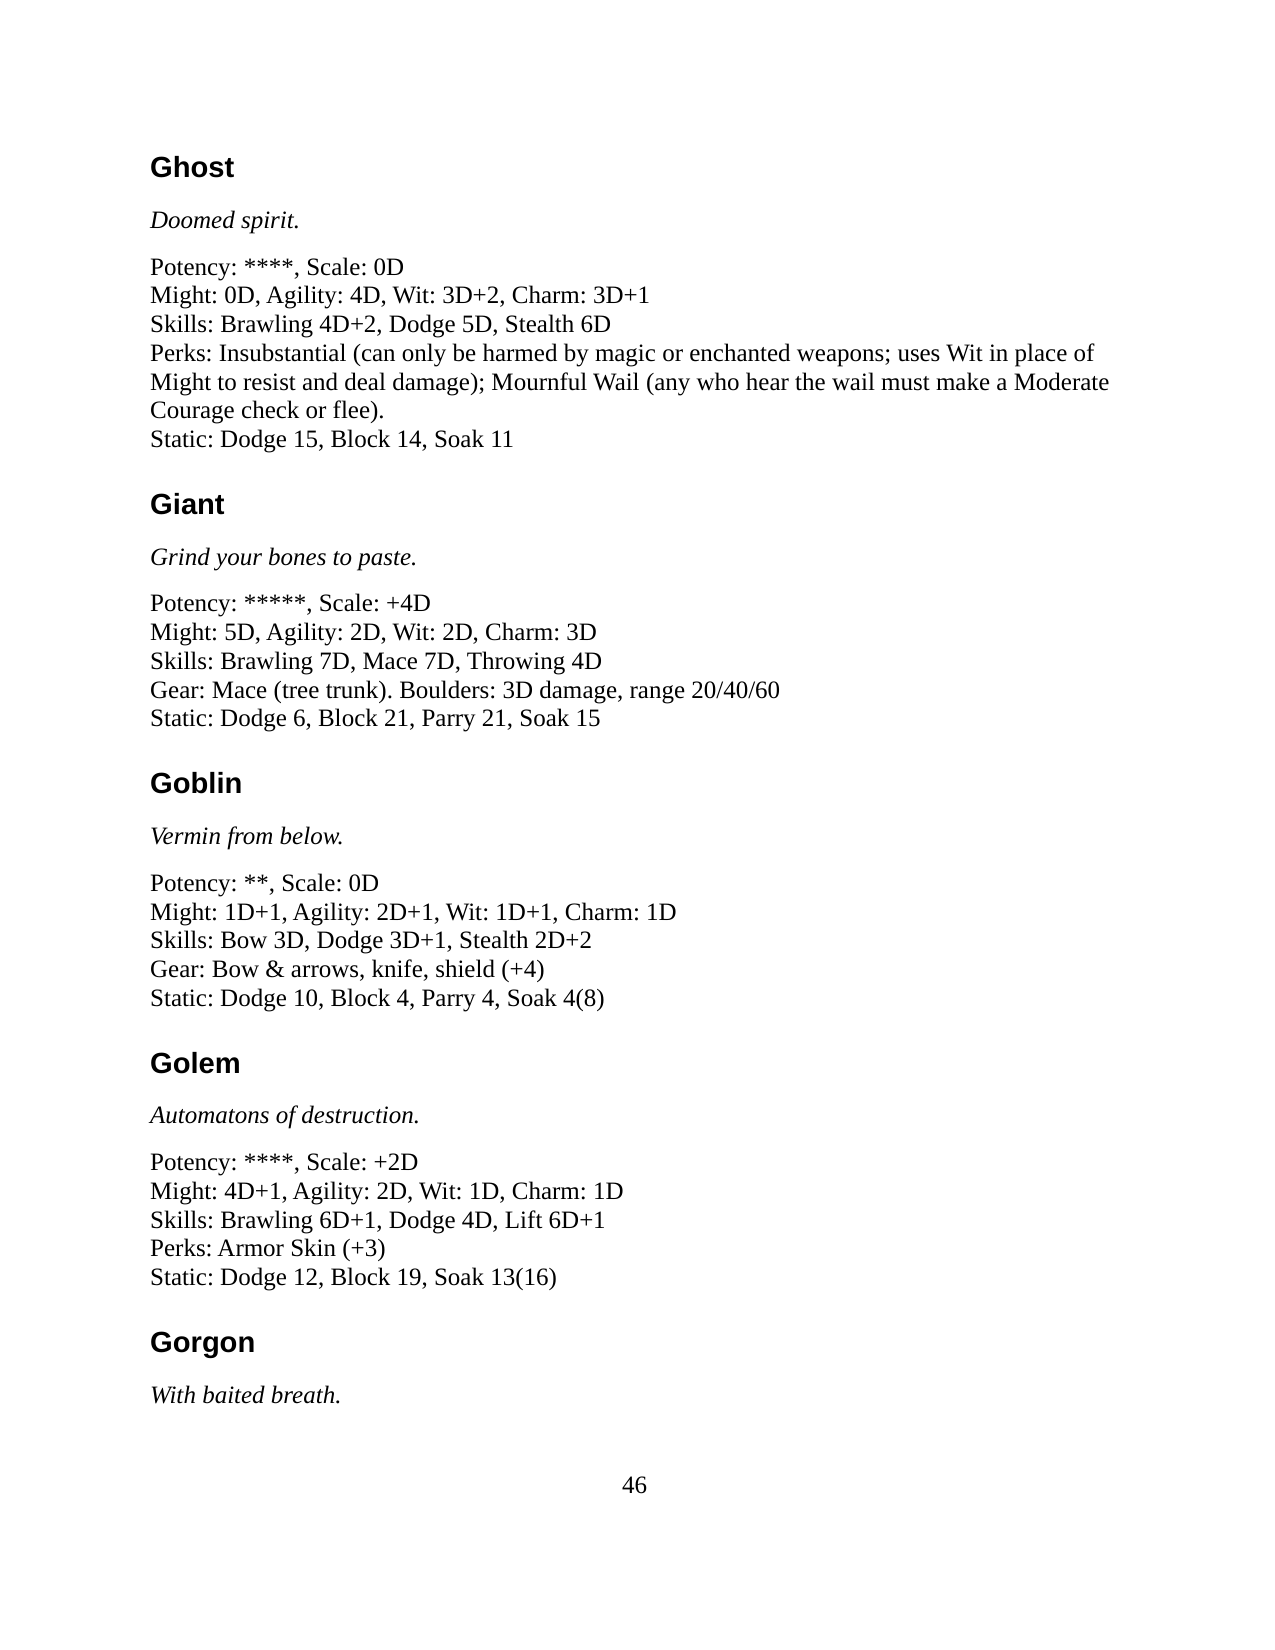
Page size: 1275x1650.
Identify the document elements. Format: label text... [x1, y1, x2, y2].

subtitle Gorgon [150, 1325, 1125, 1358]
text Vermin from below. [150, 821, 1125, 850]
subtitle Ghost [150, 150, 1125, 183]
subtitle Golem [150, 1046, 1125, 1079]
subtitle Giant [150, 487, 1125, 520]
subtitle Goblin [150, 766, 1125, 800]
text Potency: ****, Scale: 0D Might: 0D, Agility: 4D, Wit: 3D+2, Charm: 3D+1 Skills: Brawling 4D+2, Dodge 5D, Stealth 6D Perks: Insubstantial (can only be harmed by magic or enchanted weapons; uses Wit in place of Might to resist and deal damage); Mournful Wail (any who hear the wail must make a Moderate Courage check or flee). Static: Dodge 15, Block 14, Soak 11 [150, 252, 1125, 453]
text Doomed spirit. [150, 205, 1125, 234]
text With baited breath. [150, 1380, 1125, 1409]
text Potency: *****, Scale: +4D Might: 5D, Agility: 2D, Wit: 2D, Charm: 3D Skills: Brawling 7D, Mace 7D, Throwing 4D Gear: Mace (tree trunk). Boulders: 3D damage, range 20/40/60 Static: Dodge 6, Block 21, Parry 21, Soak 15 [150, 588, 1125, 732]
text Potency: **, Scale: 0D Might: 1D+1, Agility: 2D+1, Wit: 1D+1, Charm: 1D Skills: Bow 3D, Dodge 3D+1, Stealth 2D+2 Gear: Bow & arrows, knife, shield (+4) Static: Dodge 10, Block 4, Parry 4, Soak 4(8) [150, 868, 1125, 1012]
text Automatons of destruction. [150, 1101, 1125, 1129]
text Grind your bones to paste. [150, 542, 1125, 571]
text Potency: ****, Scale: +2D Might: 4D+1, Agility: 2D, Wit: 1D, Charm: 1D Skills: Brawling 6D+1, Dodge 4D, Lift 6D+1 Perks: Armor Skin (+3) Static: Dodge 12, Block 19, Soak 13(16) [150, 1147, 1125, 1291]
